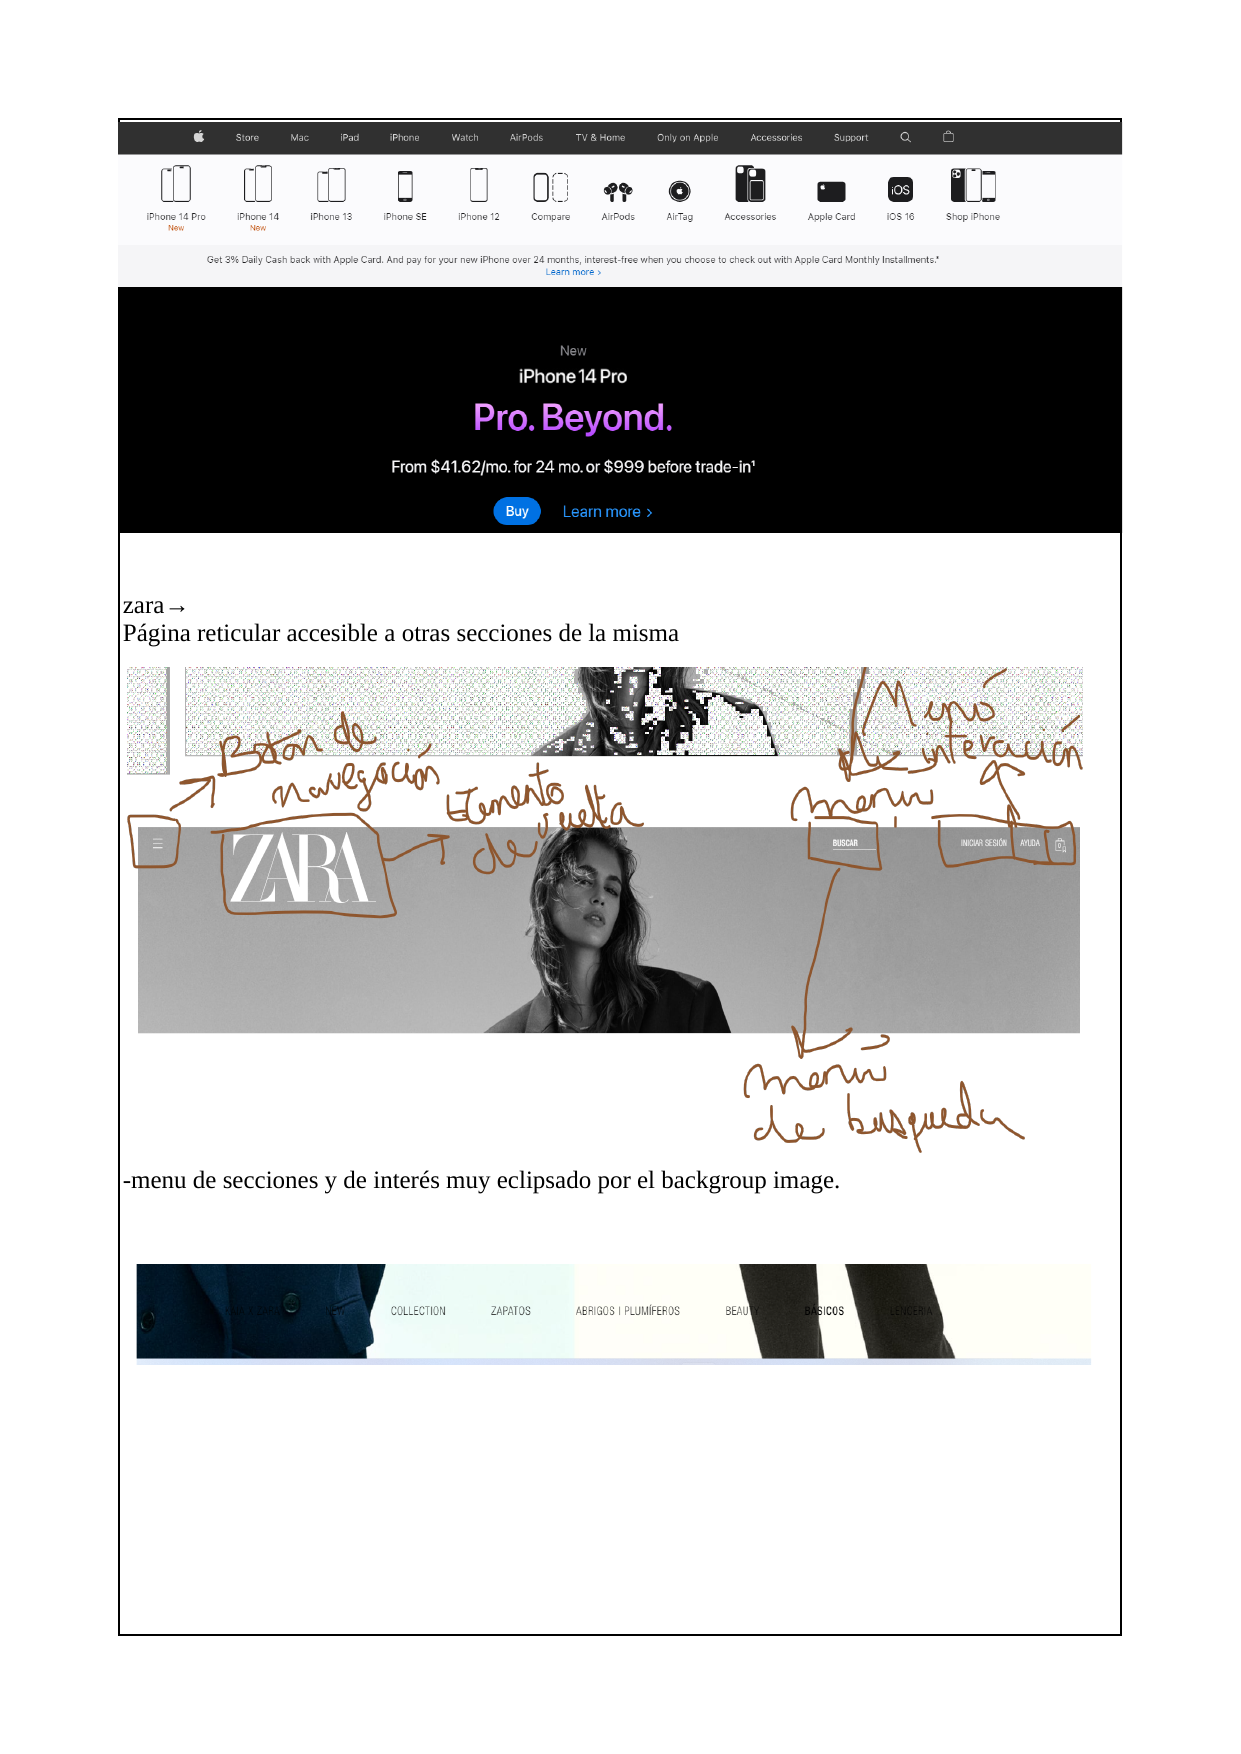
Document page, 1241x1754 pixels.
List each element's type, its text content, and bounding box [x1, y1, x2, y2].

text Página reticular accesible a otras secciones de la misma [123, 618, 1118, 647]
picture [118, 122, 1123, 533]
picture [127, 667, 1083, 1153]
text zara→ [123, 590, 1118, 618]
picture [136, 1264, 1092, 1365]
text -menu de secciones y de interés muy eclipsado por el backgroup image. [123, 1165, 1118, 1193]
